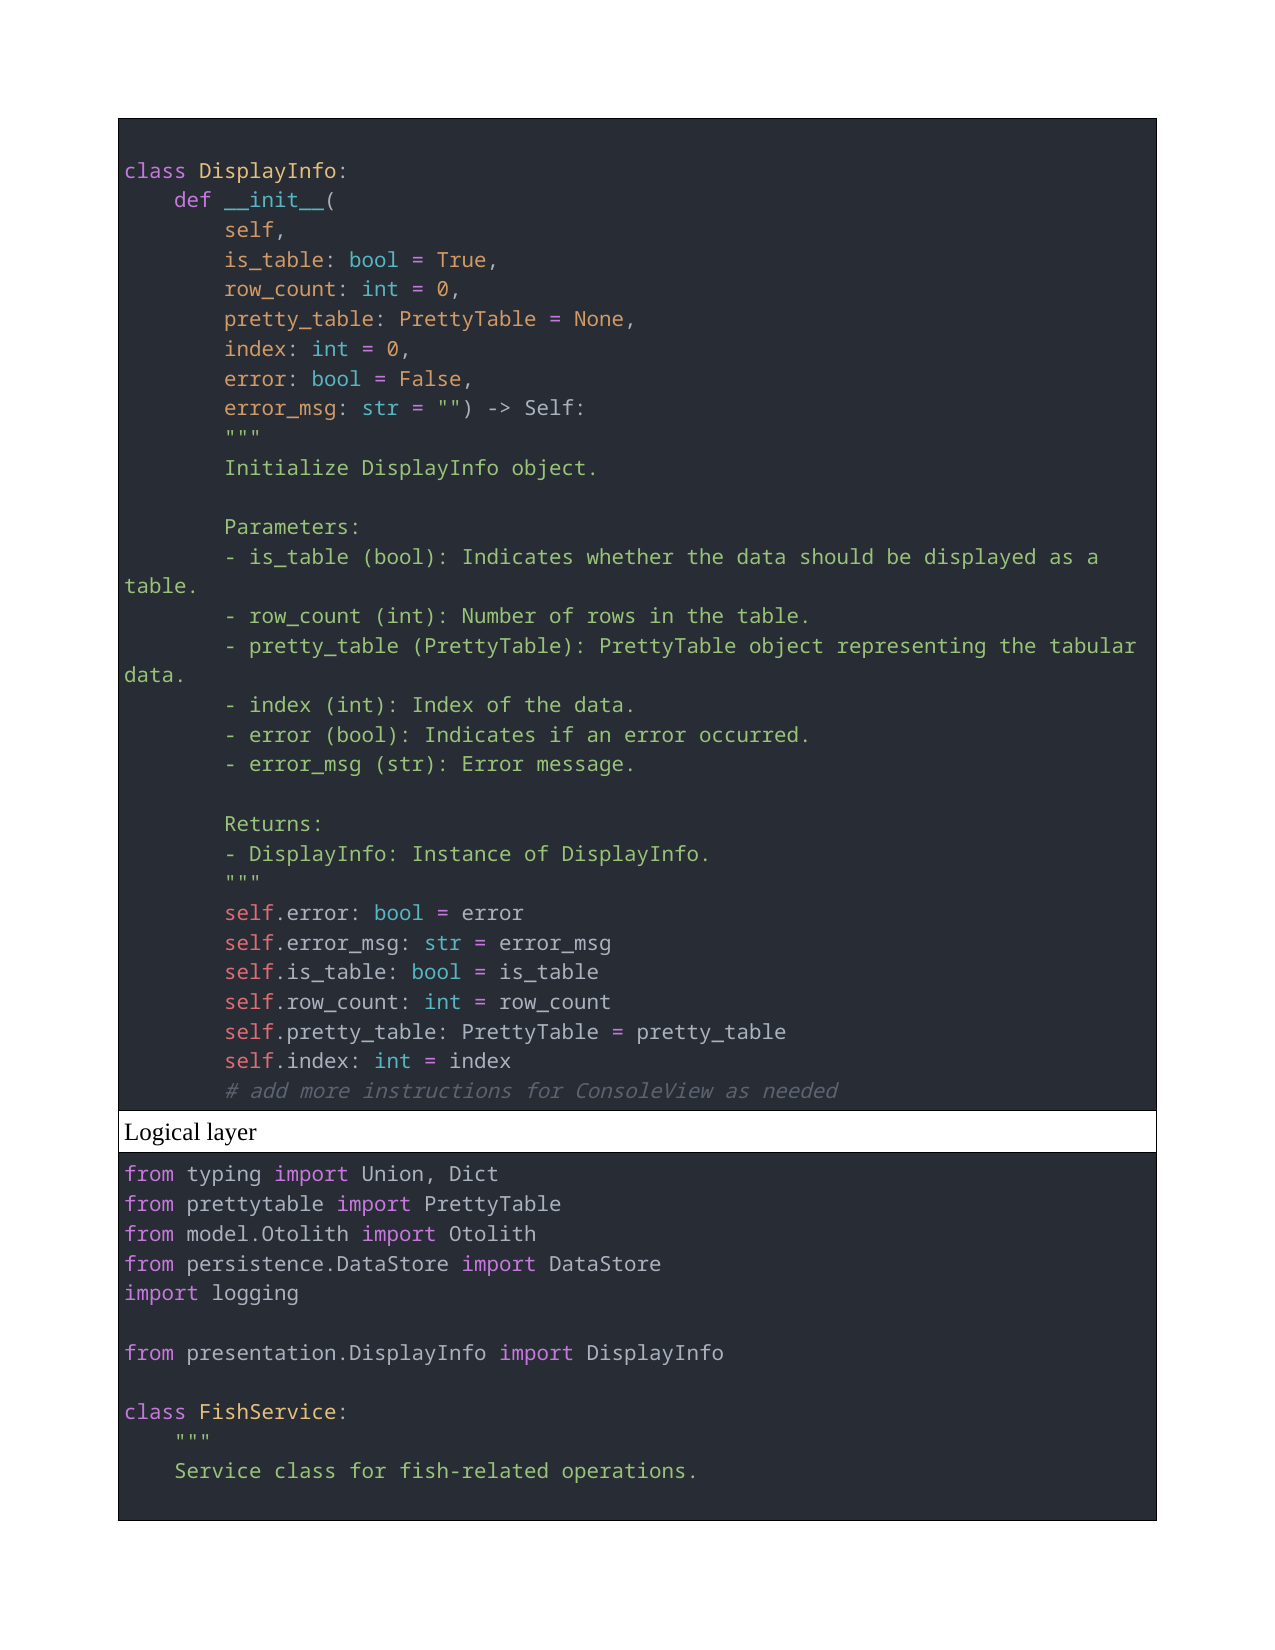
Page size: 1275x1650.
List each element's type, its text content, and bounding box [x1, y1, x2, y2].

table_cell from typing import Union, Dict from prettytable import PrettyTable from model.Otolith import Otolith from persistence.DataStore import DataStore import logging from presentation.DisplayInfo import DisplayInfo class FishService: """ Service class for fish-related operations. [119, 1153, 1156, 1520]
table_cell class DisplayInfo: def __init__( self, is_table: bool = True, row_count: int = 0, pretty_table: PrettyTable = None, index: int = 0, error: bool = False, error_msg: str = "") -> Self: """ Initialize DisplayInfo object. Parameters: - is_table (bool): Indicates whether the data should be displayed as a table. - row_count (int): Number of rows in the table. - pretty_table (PrettyTable): PrettyTable object representing the tabular data. - index (int): Index of the data. - error (bool): Indicates if an error occurred. - error_msg (str): Error message. Returns: - DisplayInfo: Instance of DisplayInfo. """ self.error: bool = error self.error_msg: str = error_msg self.is_table: bool = is_table self.row_count: int = row_count self.pretty_table: PrettyTable = pretty_table self.index: int = index # add more instructions for ConsoleView as needed [119, 119, 1156, 1110]
table_cell Logical layer [119, 1111, 1156, 1152]
